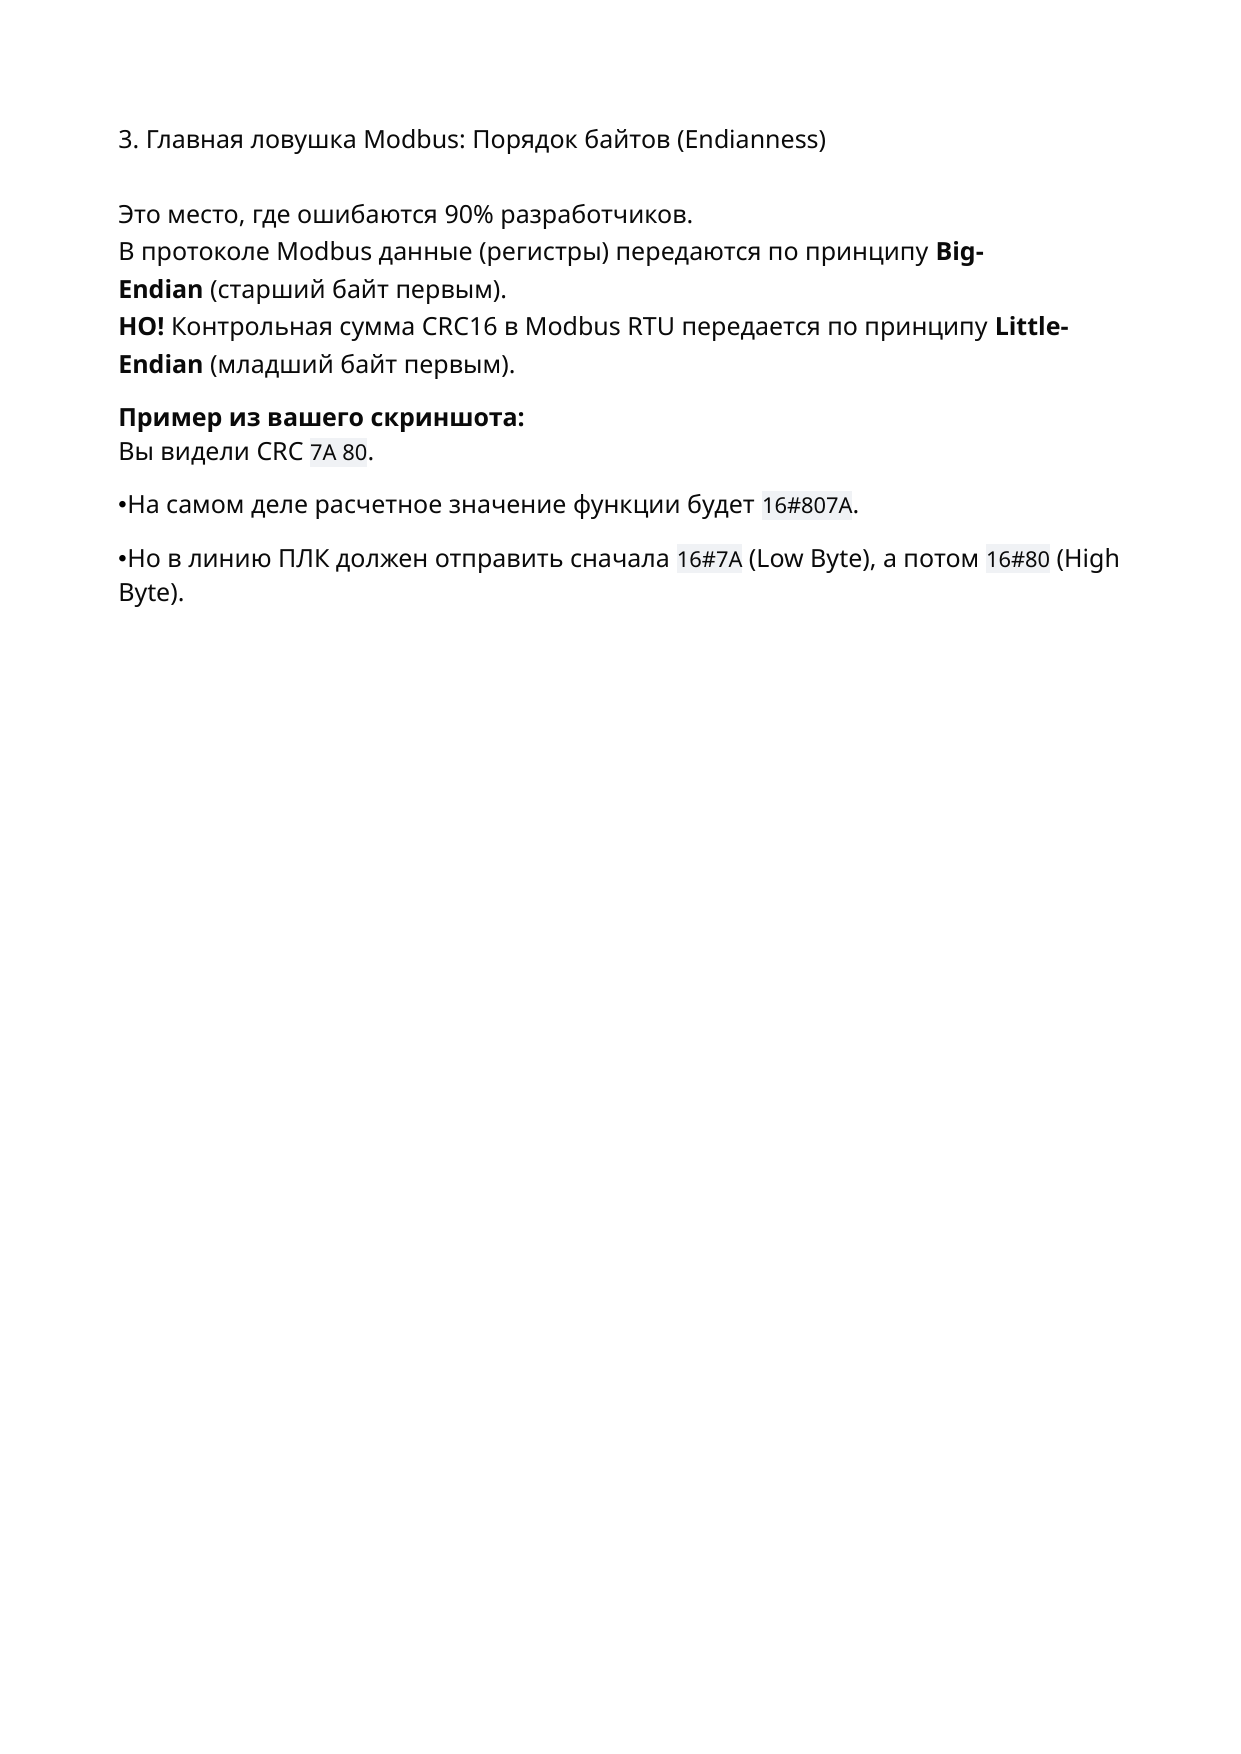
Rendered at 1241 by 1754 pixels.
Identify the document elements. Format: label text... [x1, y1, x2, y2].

list На самом деле расчетное значение функции будет 16#807A. [118, 487, 1122, 521]
text 3. Главная ловушка Modbus: Порядок байтов (Endianness) [118, 118, 1122, 156]
list Но в линию ПЛК должен отправить сначала 16#7A (Low Byte), а потом 16#80 (High Byte). [118, 540, 1122, 609]
text Это место, где ошибаются 90% разработчиков. В протоколе Modbus данные (регистры) передаются по принципу Big-Endian (старший байт первым). НО! Контрольная сумма CRC16 в Modbus RTU передается по принципу Little-Endian (младший байт первым). [118, 193, 1122, 381]
text Пример из вашего скриншота: Вы видели CRC 7A 80. [118, 399, 1122, 468]
